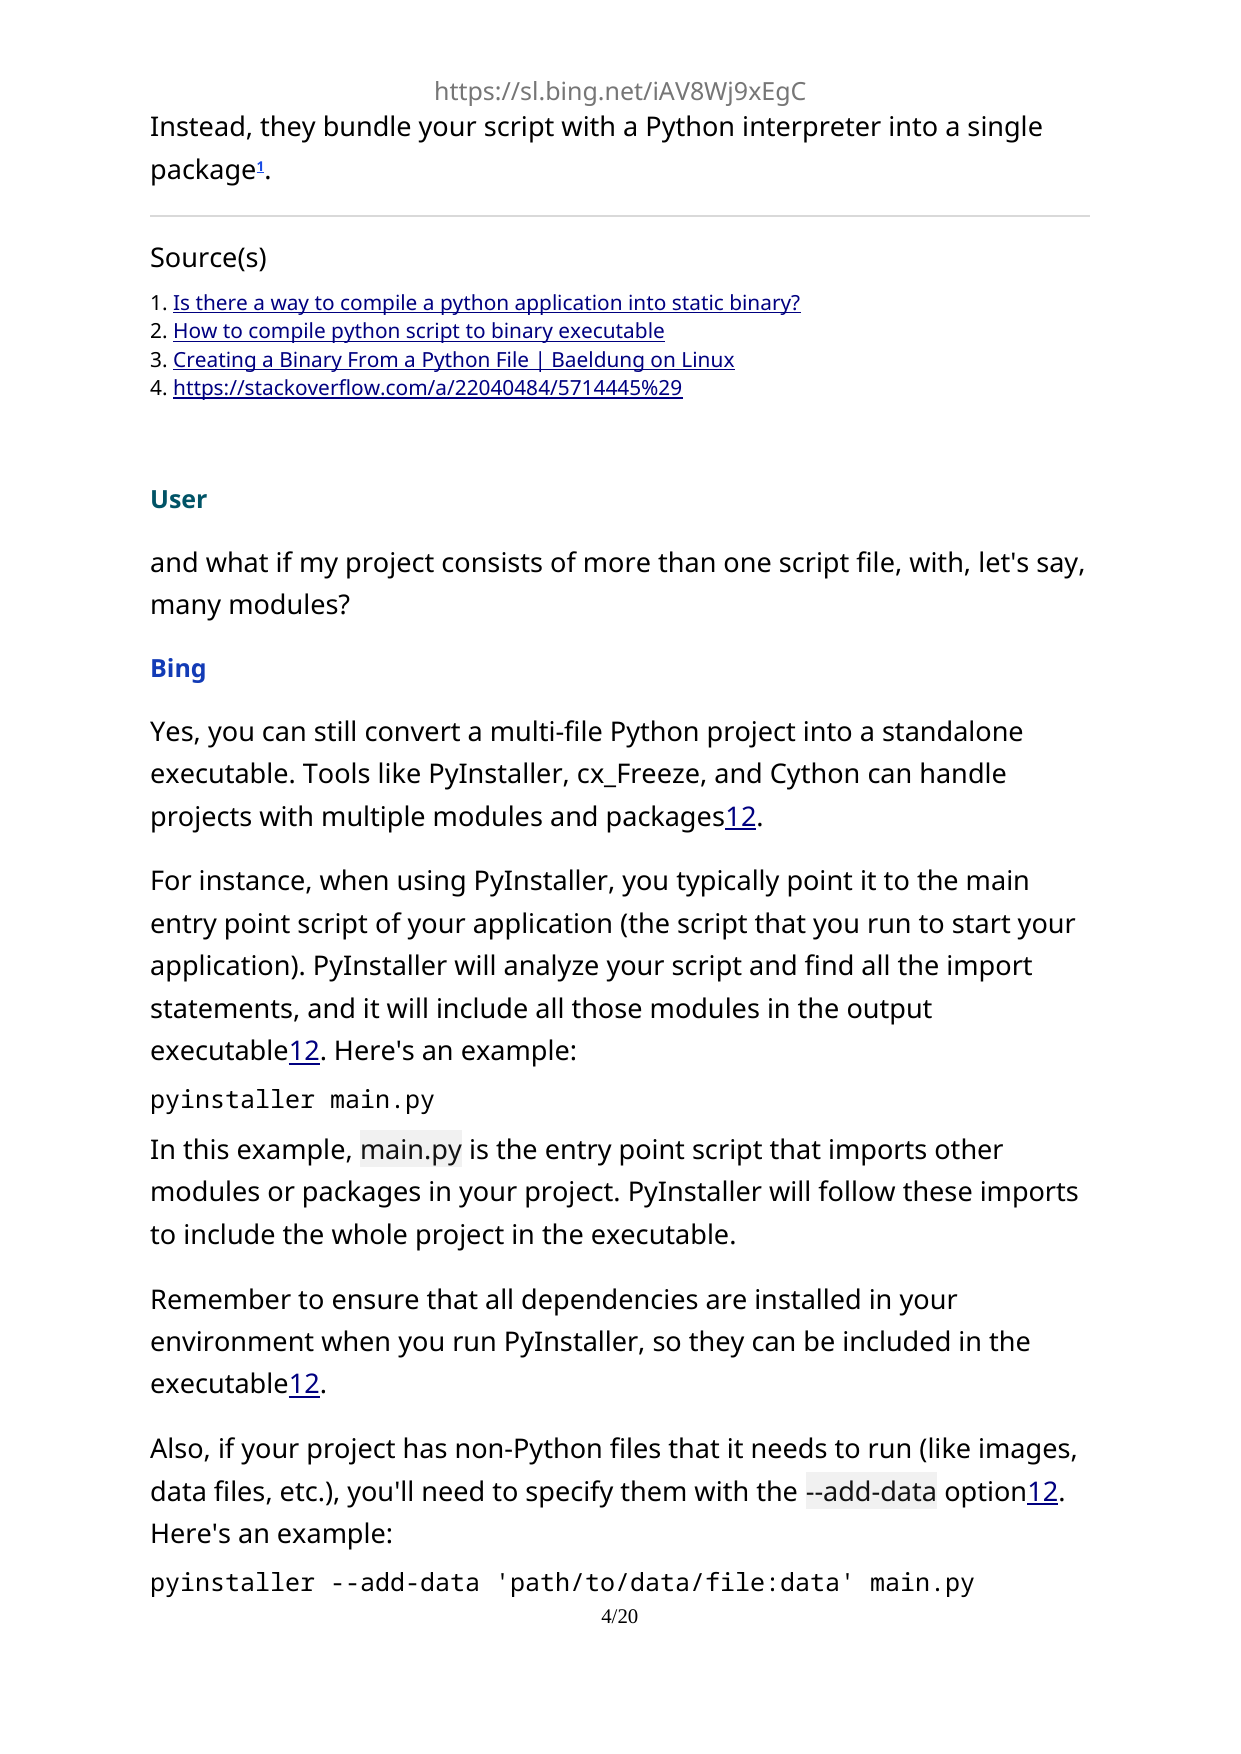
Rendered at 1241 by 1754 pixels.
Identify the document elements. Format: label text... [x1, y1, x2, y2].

text 3. Creating a Binary From a Python File | Baeldung on Linux [150, 345, 1090, 373]
text and what if my project consists of more than one script file, with, let's say, many modules? [150, 543, 1090, 622]
text Instead, they bundle your script with a Python interpreter into a single package1. [150, 108, 1090, 187]
text For instance, when using PyInstaller, you typically point it to the main entry point script of your application (the script that you run to start your application). PyInstaller will analyze your script and find all the import statements, and it will include all those modules in the output executable12. Here's an example: [150, 862, 1090, 1068]
subtitle User [150, 482, 1090, 516]
text 2. How to compile python script to binary executable [150, 316, 1090, 345]
text Also, if your project has non-Python files that it needs to run (like images, data files, etc.), you'll need to specify them with the --add-data option12. Here's an example: [150, 1430, 1090, 1551]
text Yes, you can still convert a multi-file Python project into a standalone executable. Tools like PyInstaller, cx_Freeze, and Cython can handle projects with multiple modules and packages12. [150, 712, 1090, 834]
text Remember to ensure that all dependencies are installed in your environment when you run PyInstaller, so they can be included in the executable12. [150, 1280, 1090, 1402]
text 4. https://stackoverflow.com/a/22040484/5714445%29 [150, 373, 1090, 402]
text 1. Is there a way to compile a python application into static binary? [150, 288, 1090, 316]
text Source(s) [150, 217, 1090, 275]
text pyinstaller main.py [150, 1081, 1090, 1115]
subtitle Bing [150, 651, 1090, 684]
text pyinstaller --add-data 'path/to/data/file:data' main.py [150, 1564, 1090, 1598]
text In this example, main.py is the entry point script that imports other modules or packages in your project. PyInstaller will follow these imports to include the whole project in the executable. [150, 1130, 1090, 1252]
